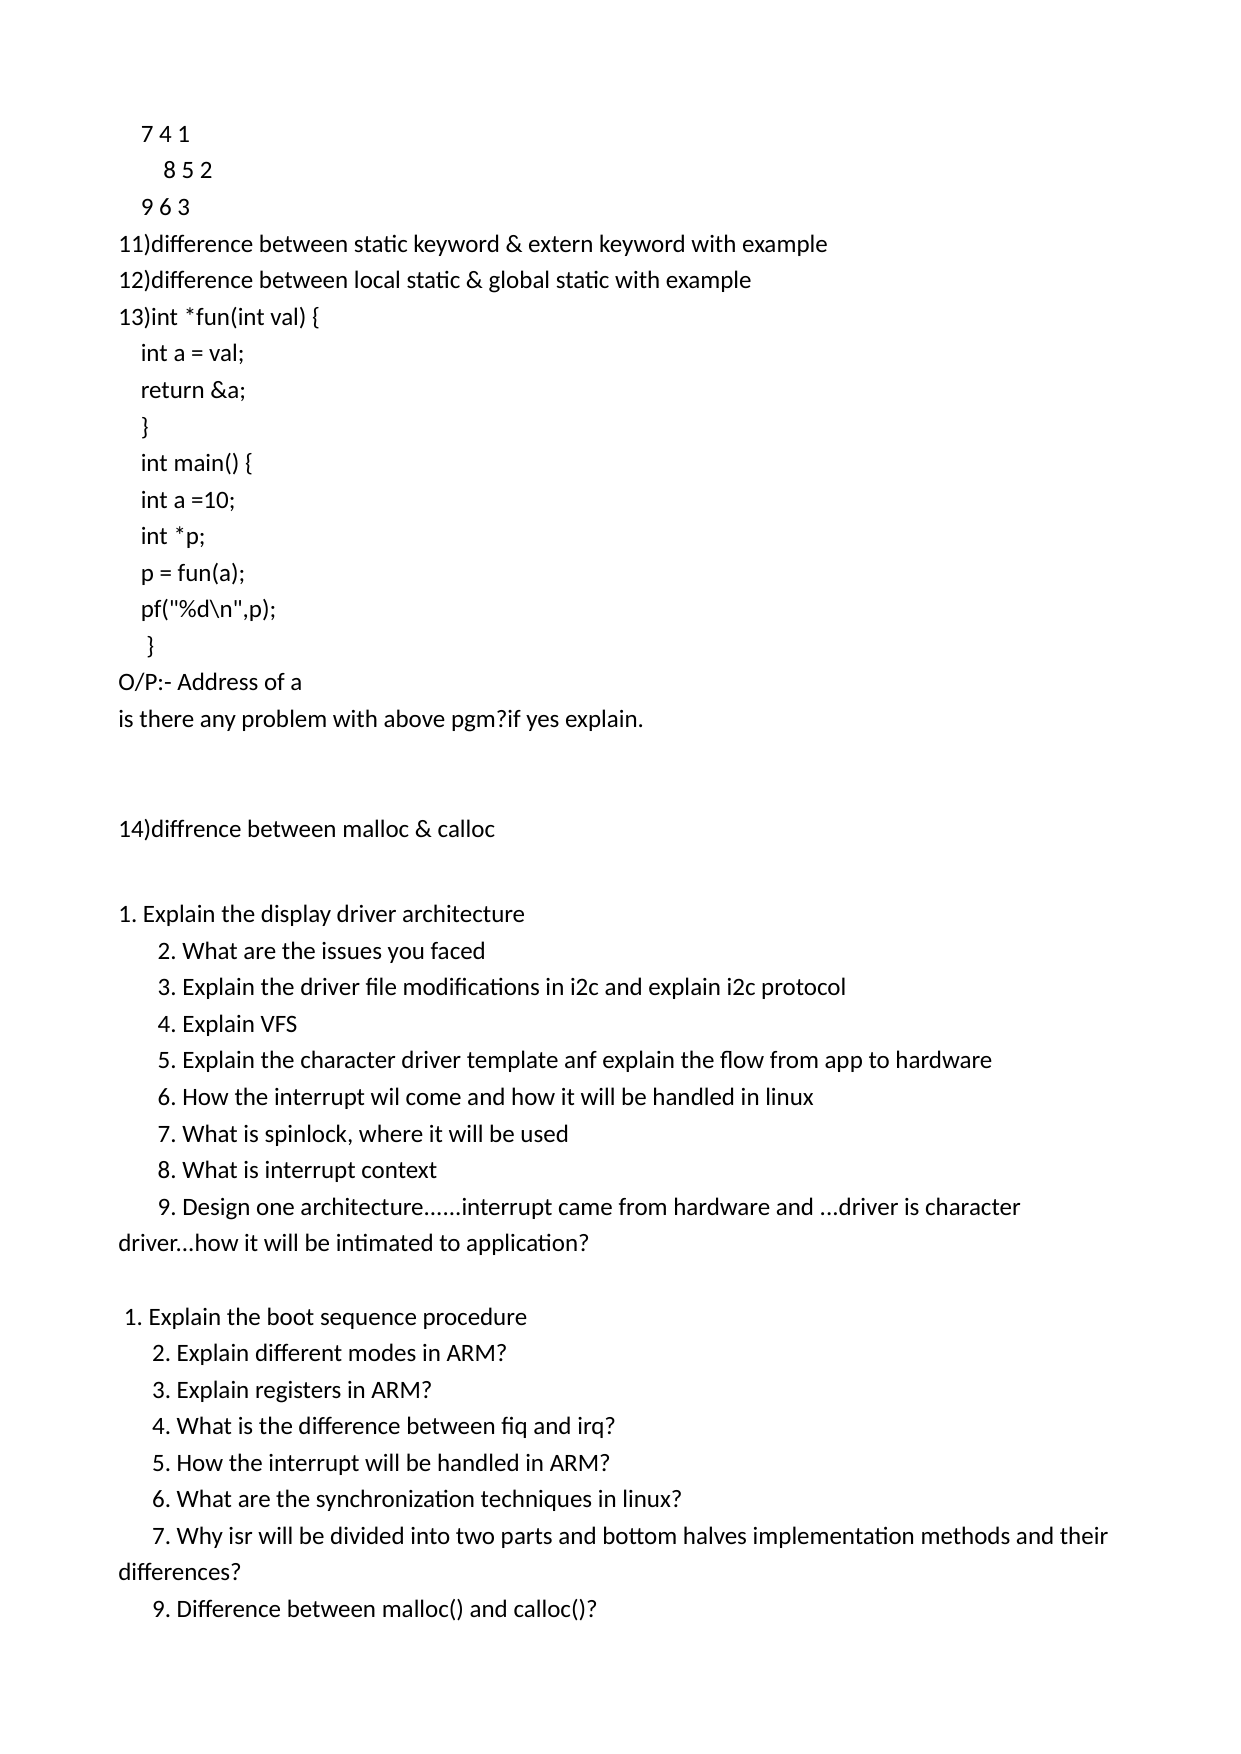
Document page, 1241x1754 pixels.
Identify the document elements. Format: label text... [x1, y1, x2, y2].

text 7 4 1 8 5 2 9 6 3 11)difference between static keyword & extern keyword with example 12)difference between local static & global static with example 13)int *fun(int val) { int a = val; return &a; } int main() { int a =10; int *p; p = fun(a); pf("%d\n",p); } O/P:- Address of a is there any problem with above pgm?if yes explain. 14)diffrence between malloc & calloc [118, 118, 1122, 843]
text 1. Explain the display driver architecture 2. What are the issues you faced 3. Explain the driver file modifications in i2c and explain i2c protocol 4. Explain VFS 5. Explain the character driver template anf explain the flow from app to hardware 6. How the interrupt wil come and how it will be handled in linux 7. What is spinlock, where it will be used 8. What is interrupt context 9. Design one architecture......interrupt came from hardware and ...driver is character driver...how it will be intimated to application? 1. Explain the boot sequence procedure 2. Explain different modes in ARM? 3. Explain registers in ARM? 4. What is the difference between fiq and irq? 5. How the interrupt will be handled in ARM? 6. What are the synchronization techniques in linux? 7. Why isr will be divided into two parts and bottom halves implementation methods and their differences? 9. Difference between malloc() and calloc()? [118, 898, 1122, 1624]
